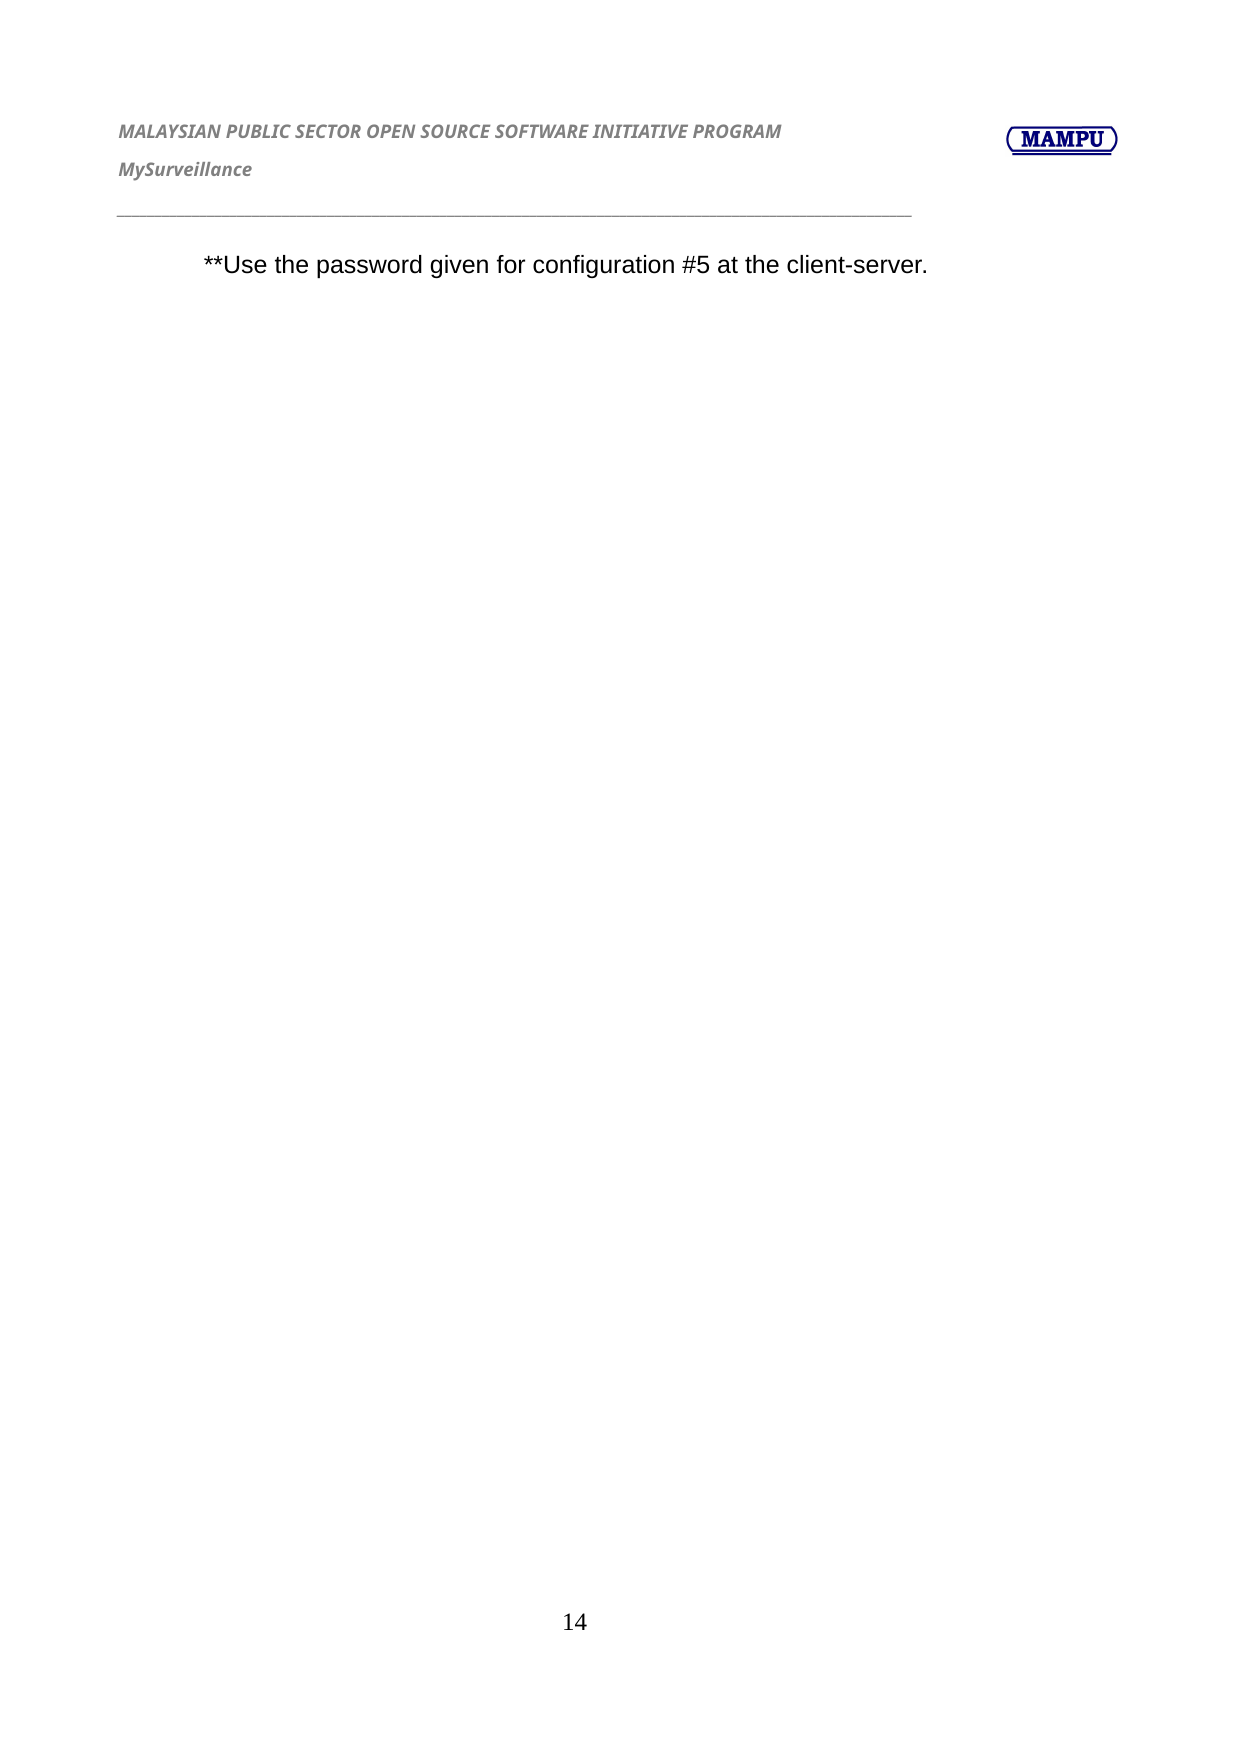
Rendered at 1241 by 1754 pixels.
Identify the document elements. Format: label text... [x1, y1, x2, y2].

picture [1005, 125, 1119, 157]
text **Use the password given for configuration #5 at the client-server. [203, 249, 1122, 278]
